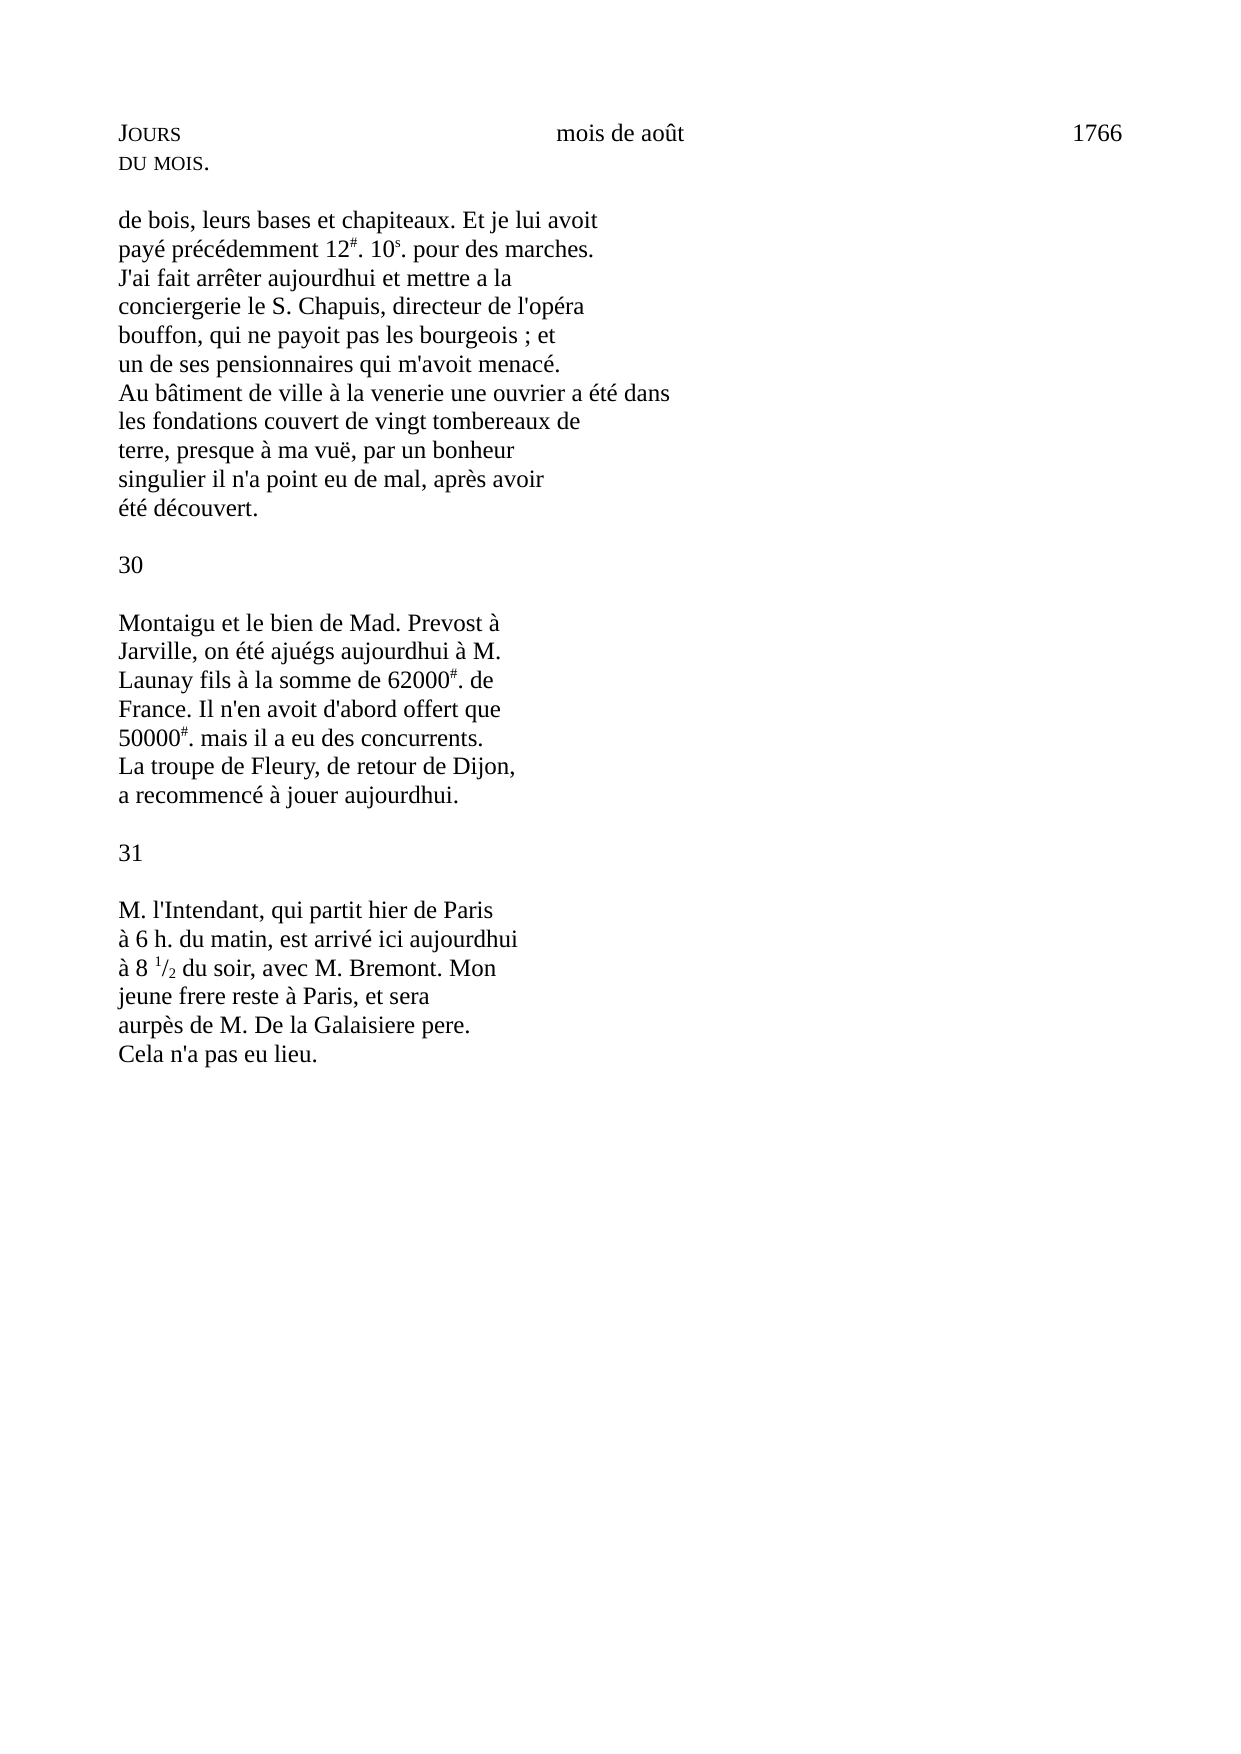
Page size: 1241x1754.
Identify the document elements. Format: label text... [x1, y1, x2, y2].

text 31 M. l'Intendant, qui partit hier de Paris à 6 h. du matin, est arrivé ici aujourdhui à 8 1/2 du soir, avec M. Bremont. Mon jeune frere reste à Paris, et sera aurpès de M. De la Galaisiere pere. [118, 838, 1122, 1039]
text de bois, leurs bases et chapiteaux. Et je lui avoit payé précédemment 12#. 10s. pour des marches. [118, 205, 1122, 263]
text La troupe de Fleury, de retour de Dijon, a recommencé à jouer aujourdhui. [118, 751, 1122, 809]
text 30 Montaigu et le bien de Mad. Prevost à Jarville, on été ajuégs aujourdhui à M. Launay fils à la somme de 62000#. de France. Il n'en avoit d'abord offert que 50000#. mais il a eu des concurrents. [118, 550, 1122, 751]
text Au bâtiment de ville à la venerie une ouvrier a été dans les fondations couvert de vingt tombereaux de terre, presque à ma vuë, par un bonheur singulier il n'a point eu de mal, après avoir été découvert. [118, 378, 1122, 521]
text Cela n'a pas eu lieu. [118, 1039, 1122, 1068]
text J'ai fait arrêter aujourdhui et mettre a la conciergerie le S. Chapuis, directeur de l'opéra bouffon, qui ne payoit pas les bourgeois ; et un de ses pensionnaires qui m'avoit menacé. [118, 263, 1122, 378]
